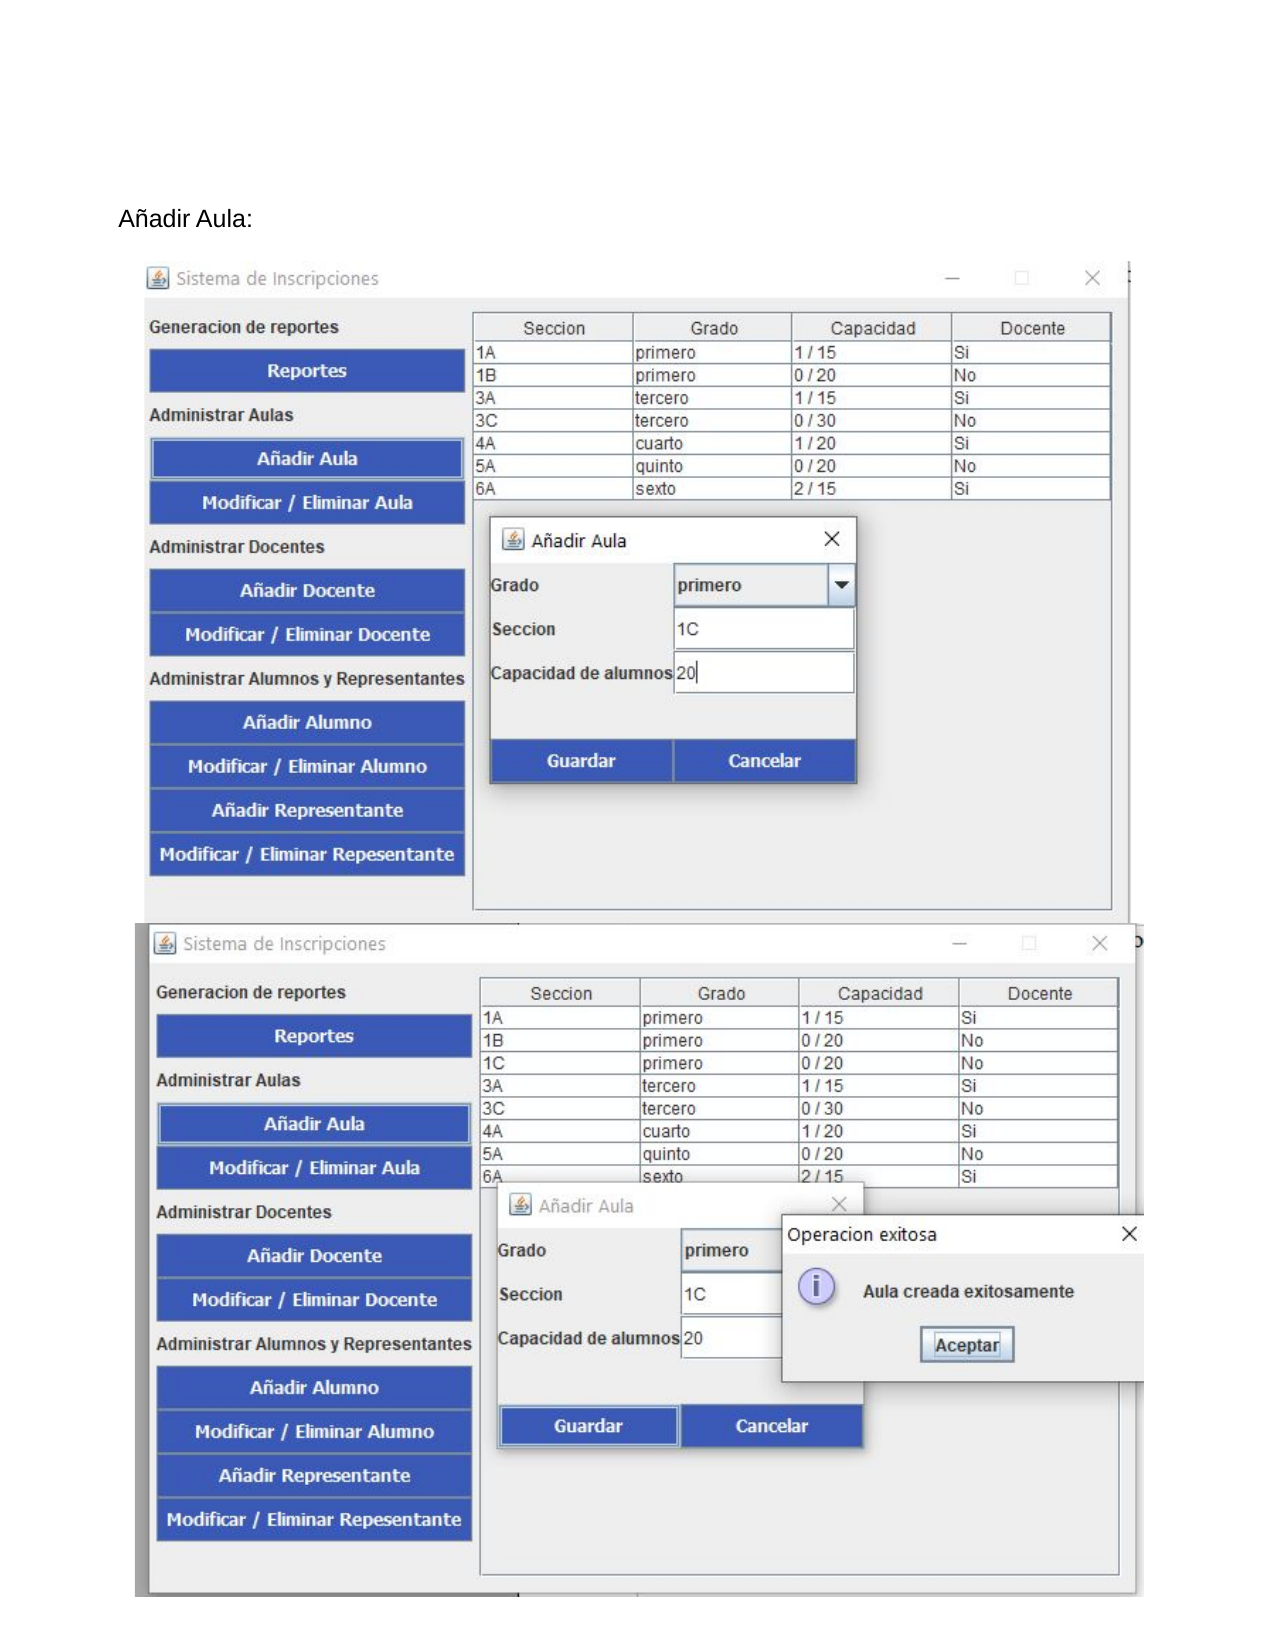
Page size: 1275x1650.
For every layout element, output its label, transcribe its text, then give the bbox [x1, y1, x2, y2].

text Añadir Aula: [118, 204, 1157, 233]
picture [134, 261, 1144, 1597]
